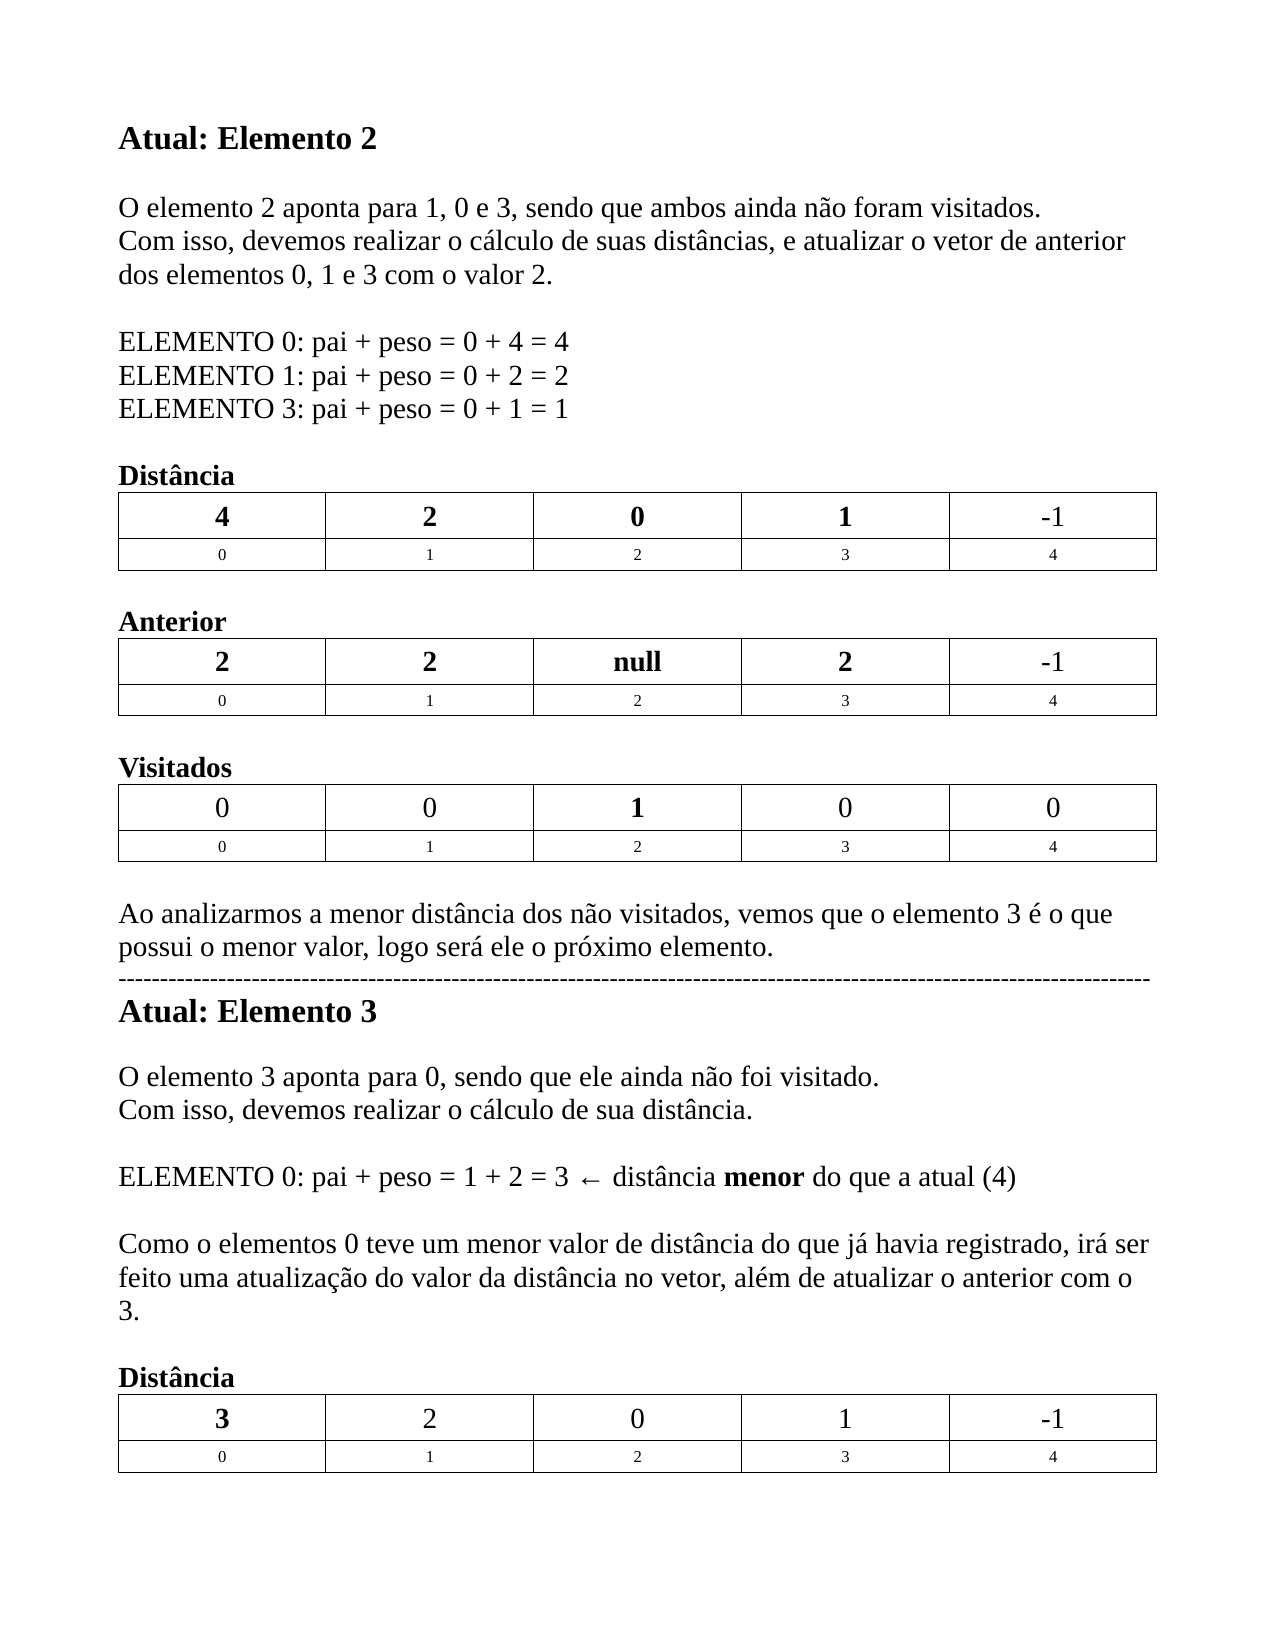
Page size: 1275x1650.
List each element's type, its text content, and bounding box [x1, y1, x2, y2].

table_cell 3 [742, 1441, 949, 1472]
table_cell 4 [950, 685, 1156, 715]
text Visitados [118, 750, 1157, 783]
text Anterior [118, 604, 1157, 638]
text Atual: Elemento 3 [118, 992, 1157, 1030]
text Como o elementos 0 teve um menor valor de distância do que já havia registrado, irá ser feito uma atualização do valor da distância no vetor, além de atualizar o anterior com o 3. [118, 1226, 1157, 1327]
table_cell 2 [534, 831, 741, 861]
table_header 0 [326, 785, 533, 829]
table_header 2 [742, 639, 949, 684]
table_header 1 [534, 785, 741, 829]
table_header 4 [119, 493, 325, 538]
table_cell 2 [534, 539, 741, 569]
table_cell 0 [119, 1441, 325, 1472]
table_cell 4 [950, 539, 1156, 569]
text Com isso, devemos realizar o cálculo de sua distância. [118, 1092, 1157, 1126]
table_header 2 [326, 493, 533, 538]
table_header 0 [534, 1395, 741, 1440]
table_cell 0 [119, 831, 325, 861]
table_header 3 [119, 1395, 325, 1440]
table_cell 2 [534, 1441, 741, 1472]
table_header 2 [119, 639, 325, 684]
table_cell 2 [534, 685, 741, 715]
table_header 1 [742, 1395, 949, 1440]
table_header 0 [534, 493, 741, 538]
text ---------------------------------------------------------------------------------------------------------------------------- [118, 963, 1157, 992]
table_cell 3 [742, 831, 949, 861]
table_header 1 [742, 493, 949, 538]
text Ao analizarmos a menor distância dos não visitados, vemos que o elemento 3 é o que possui o menor valor, logo será ele o próximo elemento. [118, 896, 1157, 963]
text ELEMENTO 3: pai + peso = 0 + 1 = 1 [118, 391, 1157, 425]
table_cell 0 [119, 539, 325, 569]
text ELEMENTO 0: pai + peso = 0 + 4 = 4 [118, 324, 1157, 358]
text ELEMENTO 1: pai + peso = 0 + 2 = 2 [118, 358, 1157, 391]
table_header 0 [950, 785, 1156, 829]
table_header -1 [950, 493, 1156, 538]
table_header -1 [950, 639, 1156, 684]
text O elemento 2 aponta para 1, 0 e 3, sendo que ambos ainda não foram visitados. [118, 190, 1157, 223]
text Distância [118, 1361, 1157, 1394]
table_header 0 [119, 785, 325, 829]
text Distância [118, 458, 1157, 492]
table_cell 1 [326, 685, 533, 715]
table_header null [534, 639, 741, 684]
table_header 2 [326, 1395, 533, 1440]
table_header 2 [326, 639, 533, 684]
text Atual: Elemento 2 [118, 118, 1157, 156]
table_cell 1 [326, 831, 533, 861]
table_cell 3 [742, 539, 949, 569]
table_cell 1 [326, 1441, 533, 1472]
table_cell 4 [950, 1441, 1156, 1472]
table_header -1 [950, 1395, 1156, 1440]
table_cell 4 [950, 831, 1156, 861]
table_cell 3 [742, 685, 949, 715]
table_cell 1 [326, 539, 533, 569]
table_header 0 [742, 785, 949, 829]
text ELEMENTO 0: pai + peso = 1 + 2 = 3 ← distância menor do que a atual (4) [118, 1159, 1157, 1193]
text O elemento 3 aponta para 0, sendo que ele ainda não foi visitado. [118, 1059, 1157, 1092]
text Com isso, devemos realizar o cálculo de suas distâncias, e atualizar o vetor de anterior dos elementos 0, 1 e 3 com o valor 2. [118, 223, 1157, 291]
table_cell 0 [119, 685, 325, 715]
